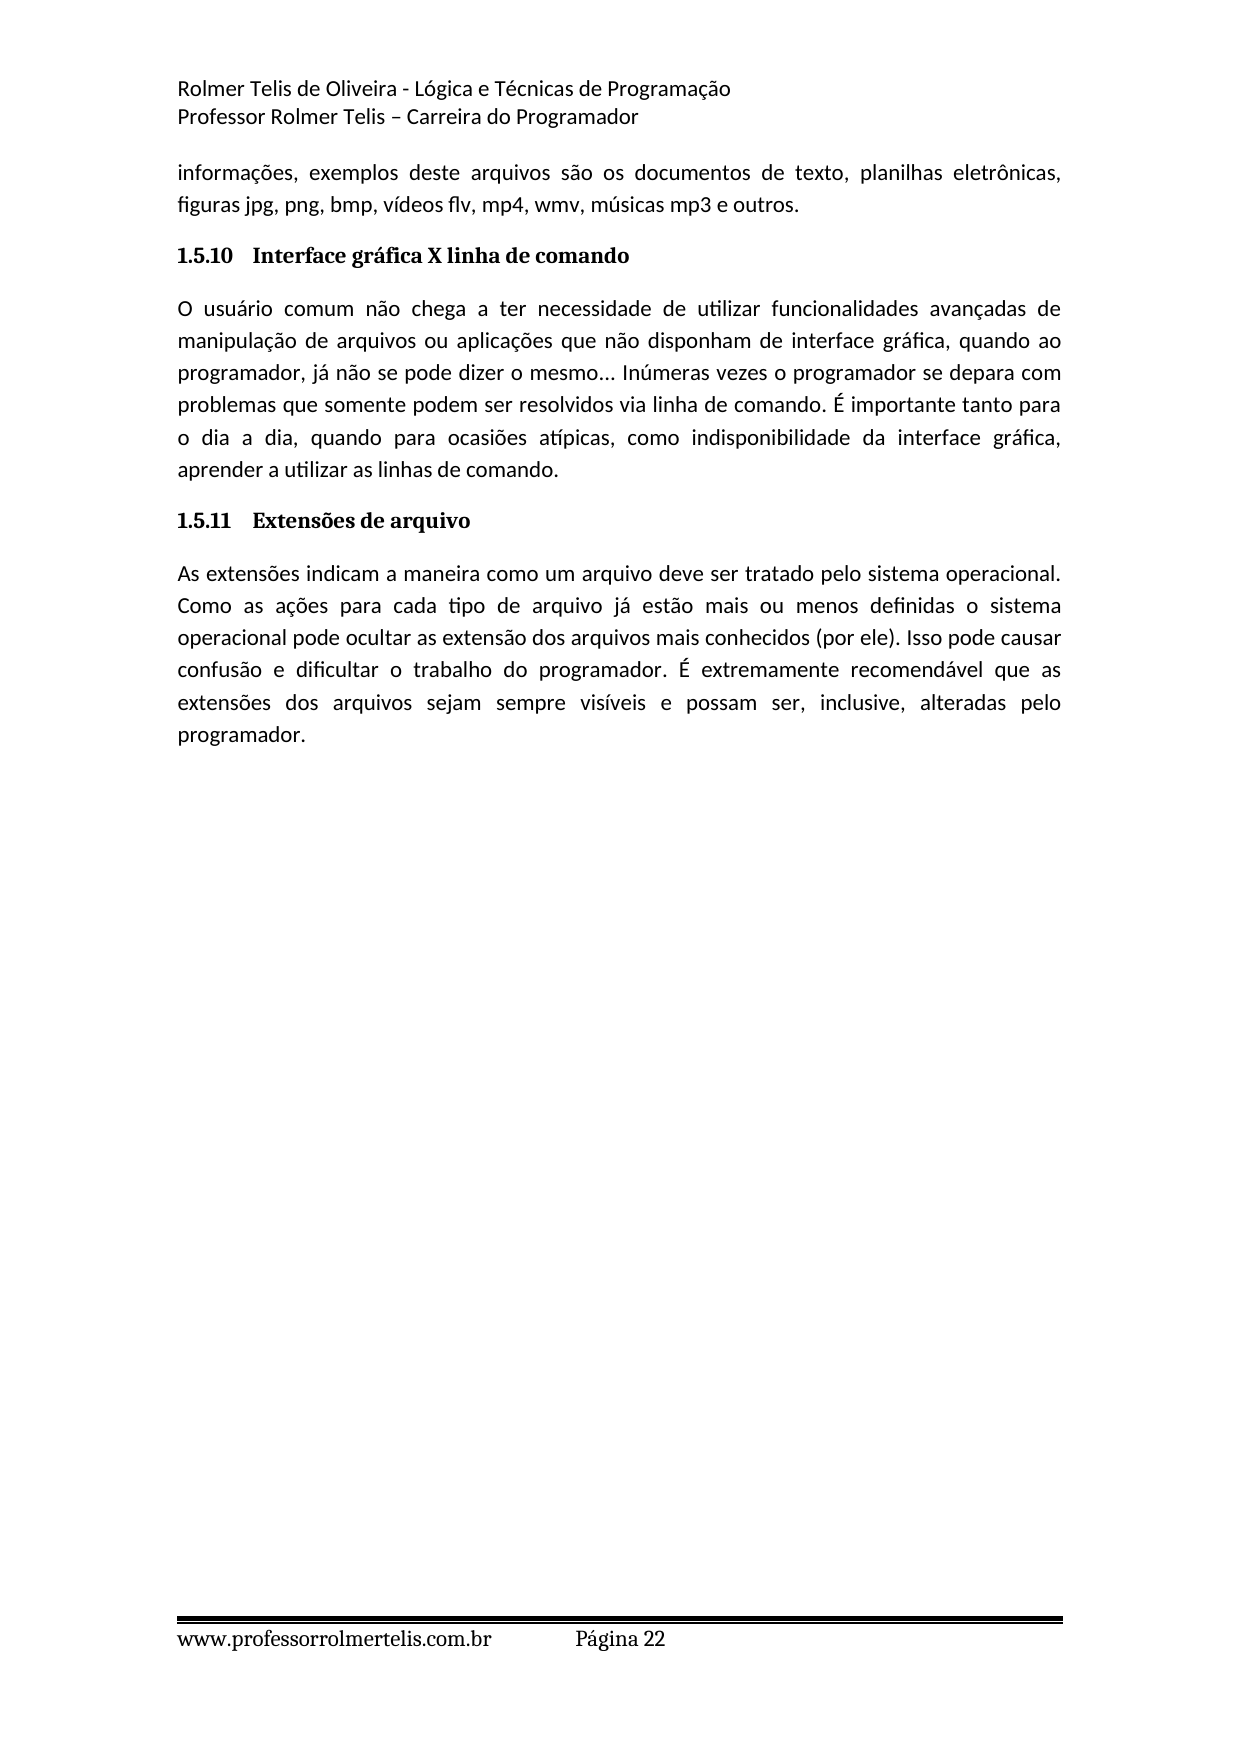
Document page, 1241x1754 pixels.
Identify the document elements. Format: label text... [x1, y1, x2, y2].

subtitle Extensões de arquivo [177, 508, 1063, 534]
text As extensões indicam a maneira como um arquivo deve ser tratado pelo sistema operacional. Como as ações para cada tipo de arquivo já estão mais ou menos definidas o sistema operacional pode ocultar as extensão dos arquivos mais conhecidos (por ele). Isso pode causar confusão e dificultar o trabalho do programador. É extremamente recomendável que as extensões dos arquivos sejam sempre visíveis e possam ser, inclusive, alteradas pelo programador. [177, 559, 1063, 748]
subtitle Interface gráfica X linha de comando [177, 243, 1063, 269]
text informações, exemplos deste arquivos são os documentos de texto, planilhas eletrônicas, figuras jpg, png, bmp, vídeos flv, mp4, wmv, músicas mp3 e outros. [177, 158, 1063, 218]
text O usuário comum não chega a ter necessidade de utilizar funcionalidades avançadas de manipulação de arquivos ou aplicações que não disponham de interface gráfica, quando ao programador, já não se pode dizer o mesmo... Inúmeras vezes o programador se depara com problemas que somente podem ser resolvidos via linha de comando. É importante tanto para o dia a dia, quando para ocasiões atípicas, como indisponibilidade da interface gráfica, aprender a utilizar as linhas de comando. [177, 294, 1063, 483]
